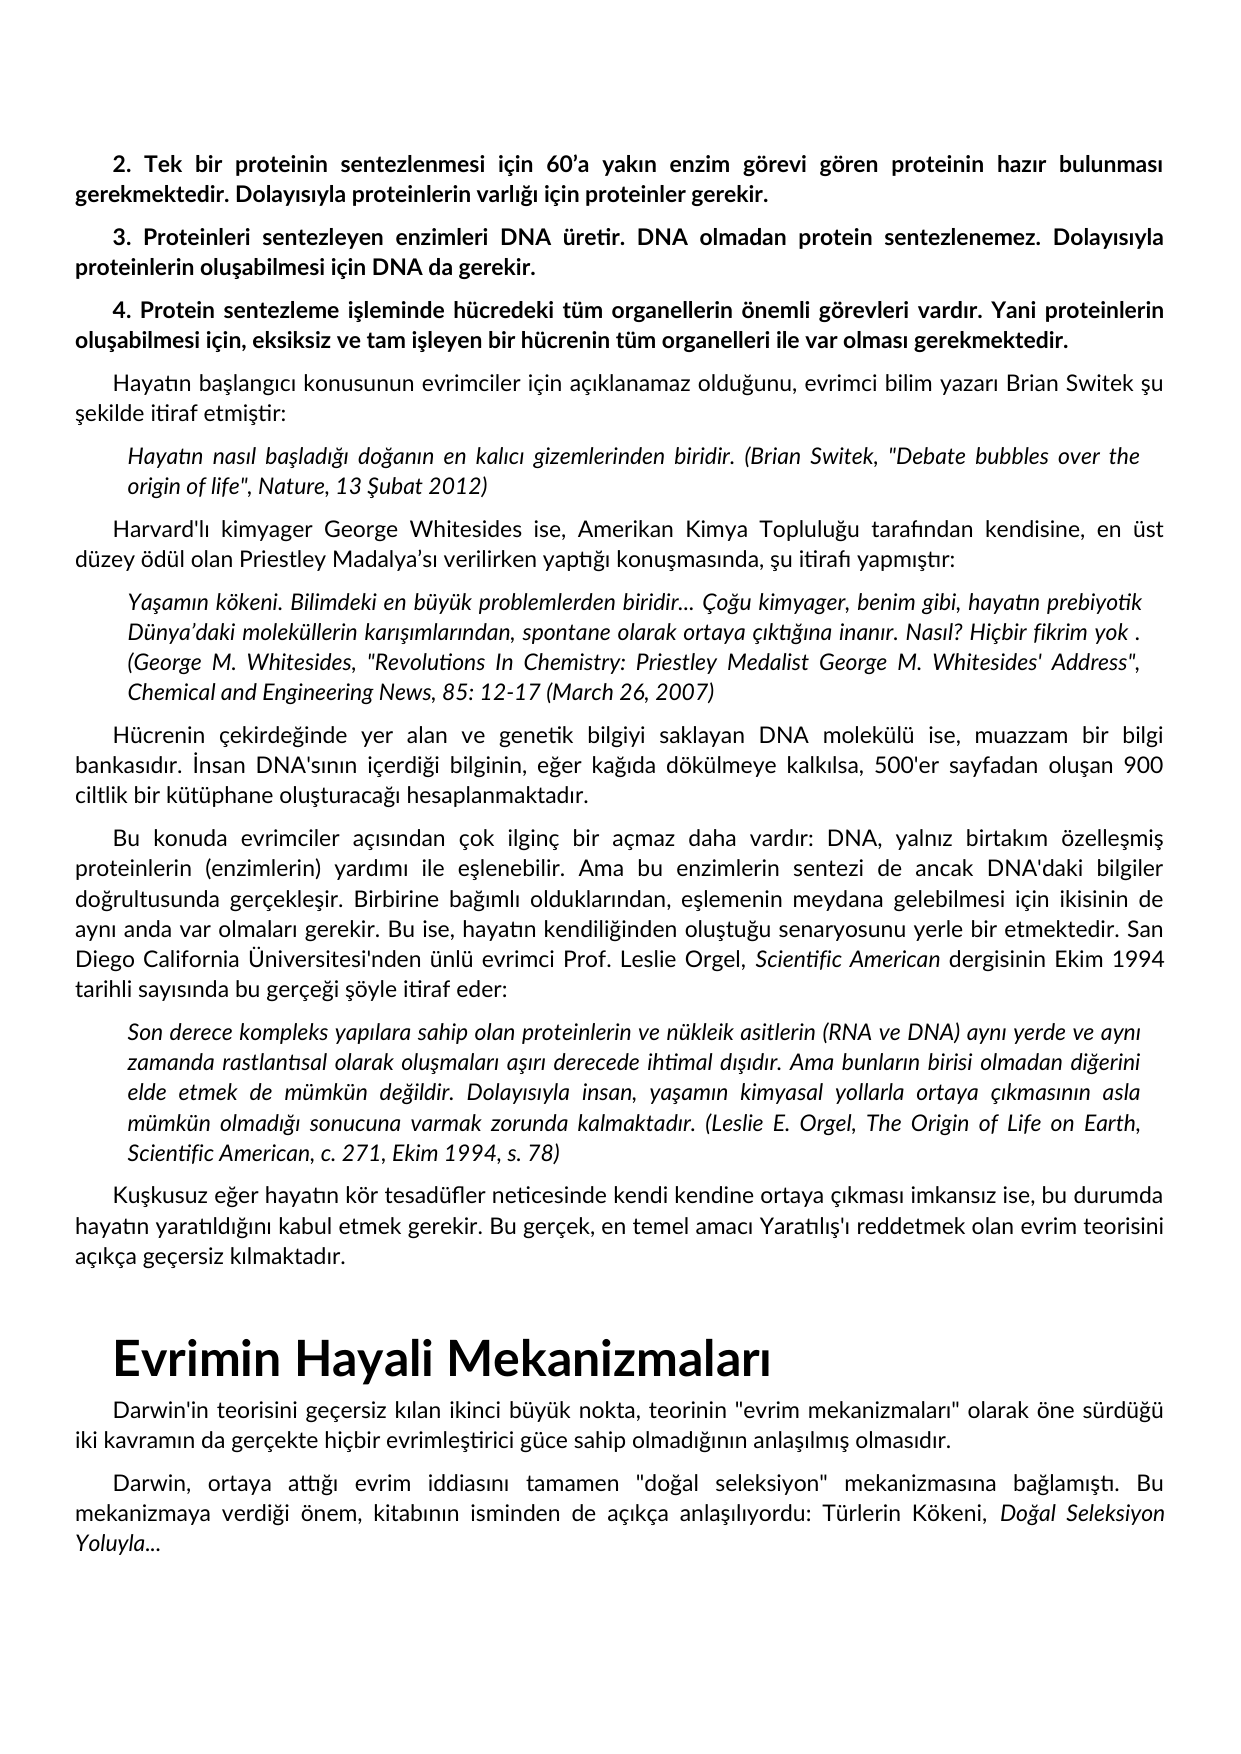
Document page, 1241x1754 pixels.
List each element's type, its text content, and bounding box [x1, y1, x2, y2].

text Bu konuda evrimciler açısından çok ilginç bir açmaz daha vardır: DNA, yalnız birtakım özelleşmiş proteinlerin (enzimlerin) yardımı ile eşlenebilir. Ama bu enzimlerin sentezi de ancak DNA'daki bilgiler doğrultusunda gerçekleşir. Birbirine bağımlı olduklarından, eşlemenin meydana gelebilmesi için ikisinin de aynı anda var olmaları gerekir. Bu ise, hayatın kendiliğinden oluştuğu senaryosunu yerle bir etmektedir. San Diego California Üniversitesi'nden ünlü evrimci Prof. Leslie Orgel, Scientific American dergisinin Ekim 1994 tarihli sayısında bu gerçeği şöyle itiraf eder: [75, 824, 1165, 1002]
text 2. Tek bir proteinin sentezlenmesi için 60’a yakın enzim görevi gören proteinin hazır bulunması gerekmektedir. Dolayısıyla proteinlerin varlığı için proteinler gerekir. [75, 150, 1165, 208]
text 3. Proteinleri sentezleyen enzimleri DNA üretir. DNA olmadan protein sentezlenemez. Dolayısıyla proteinlerin oluşabilmesi için DNA da gerekir. [75, 223, 1165, 281]
text Yaşamın kökeni. Bilimdeki en büyük problemlerden biridir... Çoğu kimyager, benim gibi, hayatın prebiyotik Dünya’daki moleküllerin karışımlarından, spontane olarak ortaya çıktığına inanır. Nasıl? Hiçbir fikrim yok . (George M. Whitesides, "Revolutions In Chemistry: Priestley Medalist George M. Whitesides' Address", Chemical and Engineering News, 85: 12-17 (March 26, 2007) [127, 587, 1143, 706]
text Harvard'lı kimyager George Whitesides ise, Amerikan Kimya Topluluğu tarafından kendisine, en üst düzey ödül olan Priestley Madalya’sı verilirken yaptığı konuşmasında, şu itirafı yapmıştır: [75, 514, 1165, 572]
text Hayatın nasıl başladığı doğanın en kalıcı gizemlerinden biridir. (Brian Switek, "Debate bubbles over the origin of life", Nature, 13 Şubat 2012) [127, 442, 1143, 499]
text 4. Protein sentezleme işleminde hücredeki tüm organellerin önemli görevleri vardır. Yani proteinlerin oluşabilmesi için, eksiksiz ve tam işleyen bir hücrenin tüm organelleri ile var olması gerekmektedir. [75, 296, 1165, 353]
text Hücrenin çekirdeğinde yer alan ve genetik bilgiyi saklayan DNA molekülü ise, muazzam bir bilgi bankasıdır. İnsan DNA'sının içerdiği bilginin, eğer kağıda dökülmeye kalkılsa, 500'er sayfadan oluşan 900 ciltlik bir kütüphane oluşturacağı hesaplanmaktadır. [75, 721, 1165, 809]
text Kuşkusuz eğer hayatın kör tesadüfler neticesinde kendi kendine ortaya çıkması imkansız ise, bu durumda hayatın yaratıldığını kabul etmek gerekir. Bu gerçek, en temel amacı Yaratılış'ı reddetmek olan evrim teorisini açıkça geçersiz kılmaktadır. [75, 1181, 1165, 1269]
text Son derece kompleks yapılara sahip olan proteinlerin ve nükleik asitlerin (RNA ve DNA) aynı yerde ve aynı zamanda rastlantısal olarak oluşmaları aşırı derecede ihtimal dışıdır. Ama bunların birisi olmadan diğerini elde etmek de mümkün değildir. Dolayısıyla insan, yaşamın kimyasal yollarla ortaya çıkmasının asla mümkün olmadığı sonucuna varmak zorunda kalmaktadır. (Leslie E. Orgel, The Origin of Life on Earth, Scientific American, c. 271, Ekim 1994, s. 78) [127, 1018, 1143, 1166]
text Darwin'in teorisini geçersiz kılan ikinci büyük nokta, teorinin "evrim mekanizmaları" olarak öne sürdüğü iki kavramın da gerçekte hiçbir evrimleştirici güce sahip olmadığının anlaşılmış olmasıdır. [75, 1395, 1165, 1453]
subtitle Evrimin Hayali Mekanizmaları [112, 1327, 1165, 1387]
text Hayatın başlangıcı konusunun evrimciler için açıklanamaz olduğunu, evrimci bilim yazarı Brian Switek şu şekilde itiraf etmiştir: [75, 369, 1165, 426]
text Darwin, ortaya attığı evrim iddiasını tamamen "doğal seleksiyon" mekanizmasına bağlamıştı. Bu mekanizmaya verdiği önem, kitabının isminden de açıkça anlaşılıyordu: Türlerin Kökeni, Doğal Seleksiyon Yoluyla... [75, 1468, 1165, 1556]
